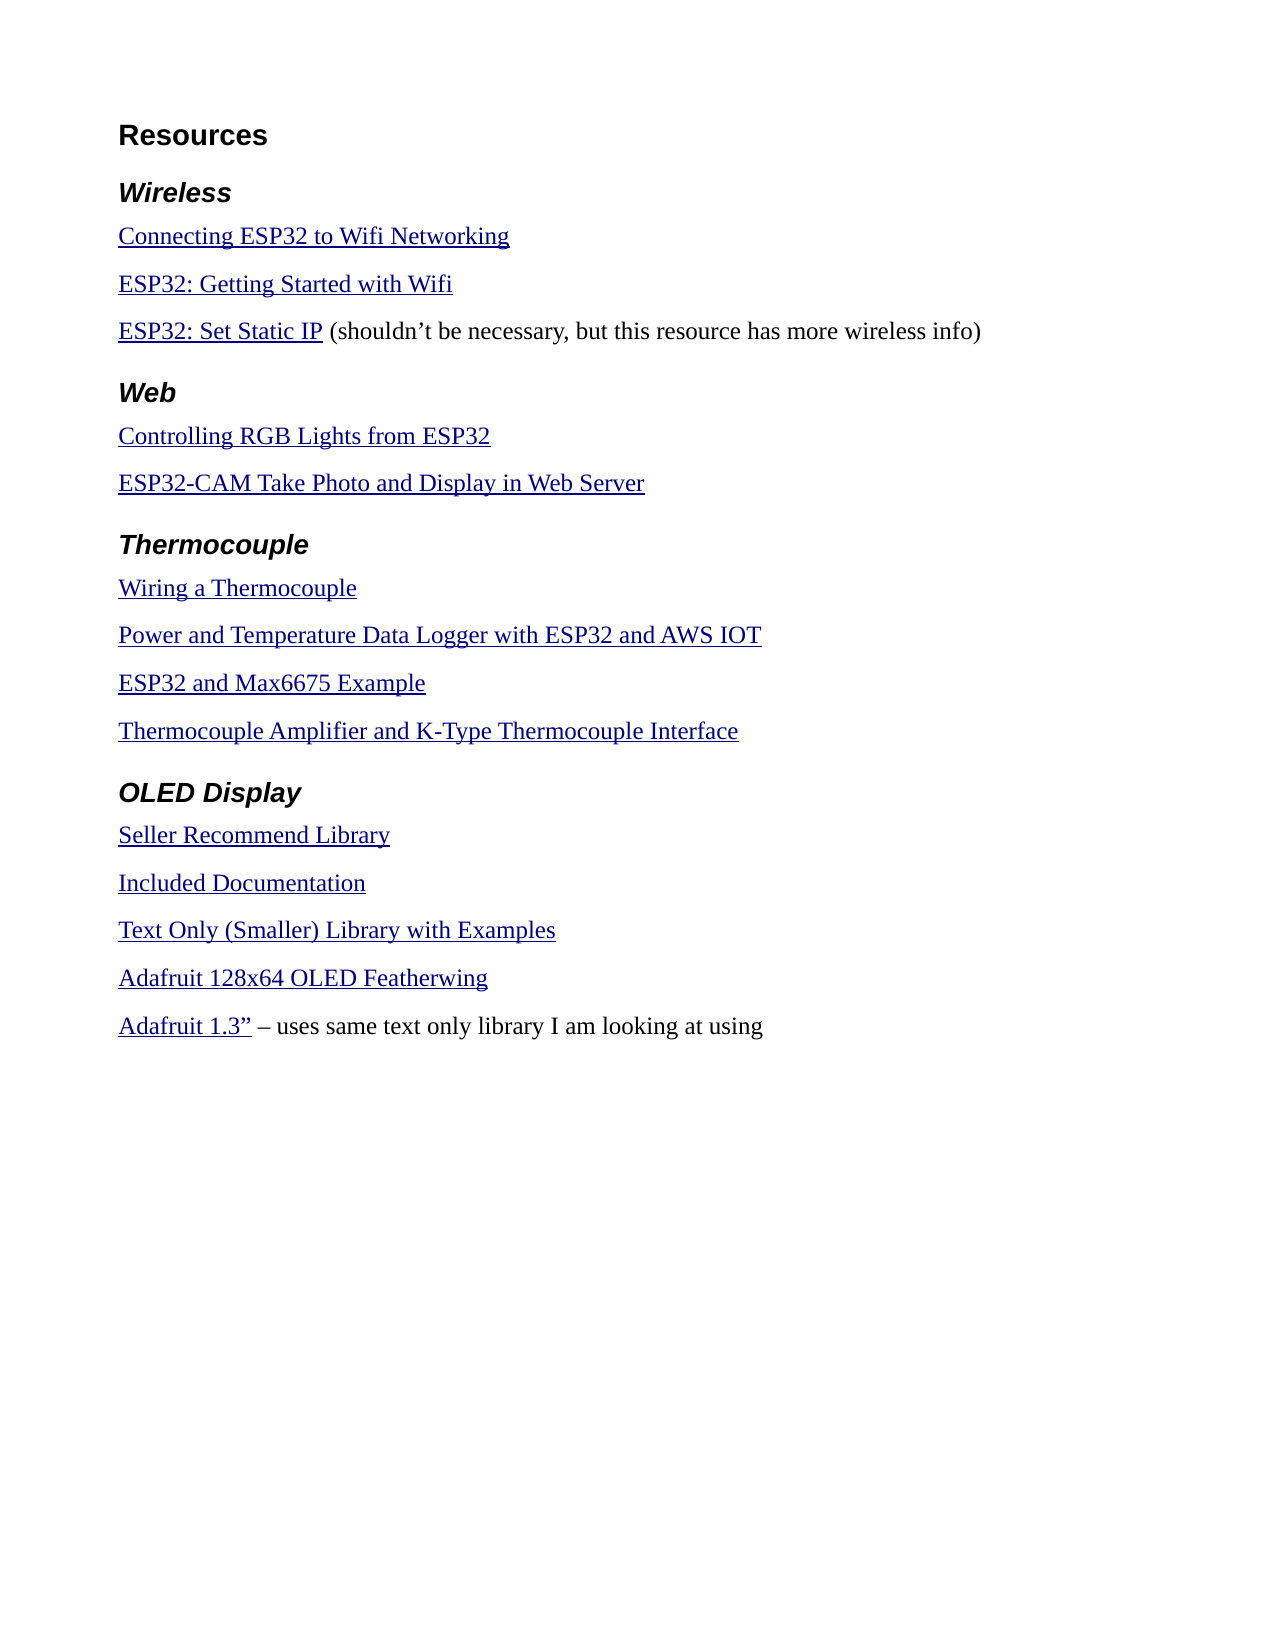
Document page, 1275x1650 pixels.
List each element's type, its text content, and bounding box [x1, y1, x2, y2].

text Adafruit 1.3” – uses same text only library I am looking at using [118, 1011, 1157, 1039]
subtitle Wireless [118, 177, 1157, 209]
text Adafruit 128x64 OLED Featherwing [118, 963, 1157, 992]
subtitle Web [118, 377, 1157, 408]
text ESP32: Set Static IP (shouldn’t be necessary, but this resource has more wireless info) [118, 316, 1157, 345]
text Included Documentation [118, 868, 1157, 897]
text Wiring a Thermocouple [118, 573, 1157, 602]
text Seller Recommend Library [118, 820, 1157, 849]
subtitle Thermocouple [118, 529, 1157, 561]
text Connecting ESP32 to Wifi Networking [118, 221, 1157, 250]
text Controlling RGB Lights from ESP32 [118, 421, 1157, 450]
text ESP32-CAM Take Photo and Display in Web Server [118, 468, 1157, 497]
text ESP32 and Max6675 Example [118, 668, 1157, 697]
text Text Only (Smaller) Library with Examples [118, 916, 1157, 944]
text ESP32: Getting Started with Wifi [118, 269, 1157, 298]
text Thermocouple Amplifier and K-Type Thermocouple Interface [118, 716, 1157, 744]
subtitle OLED Display [118, 776, 1157, 808]
subtitle Resources [118, 118, 1157, 152]
text Power and Temperature Data Logger with ESP32 and AWS IOT [118, 621, 1157, 649]
